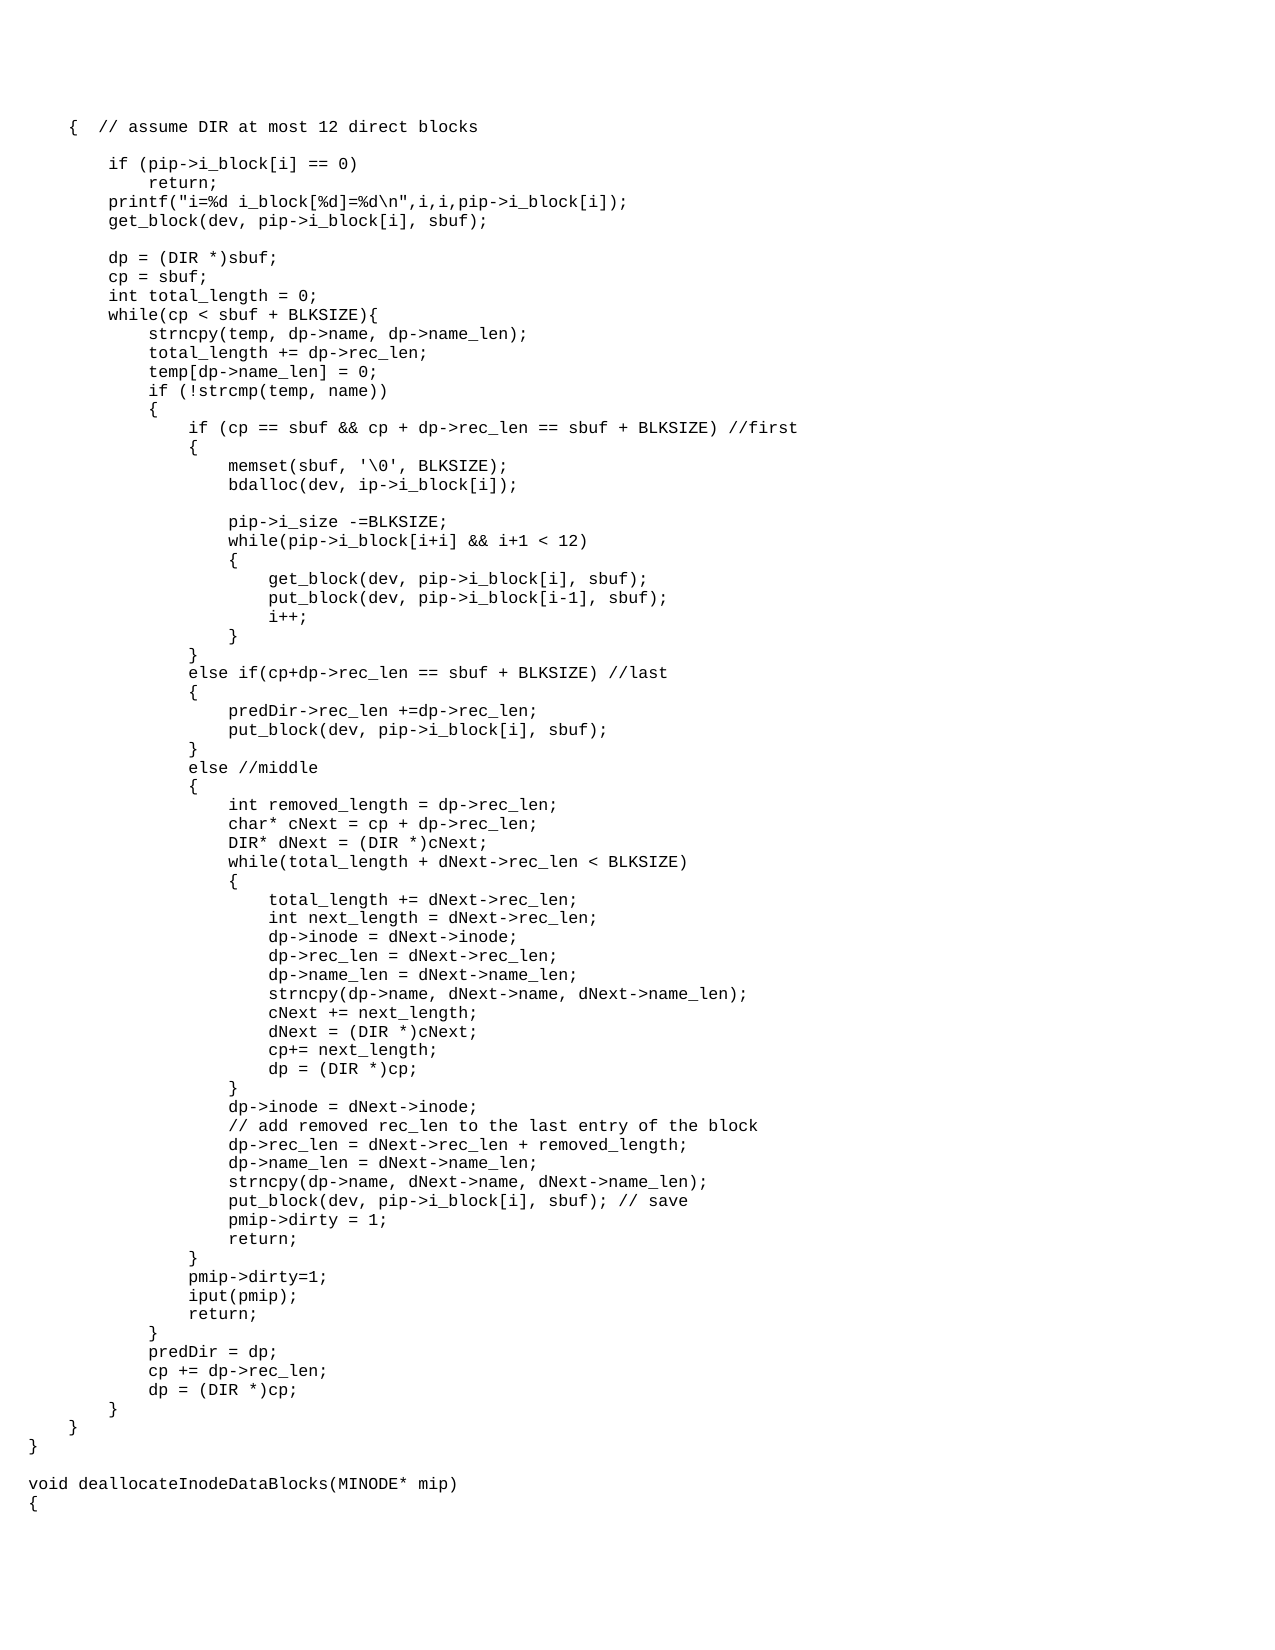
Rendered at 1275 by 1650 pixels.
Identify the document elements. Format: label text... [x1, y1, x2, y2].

text { [28, 401, 1219, 420]
text int total_length = 0; [28, 288, 1219, 307]
text int next_length = dNext->rec_len; [28, 910, 1219, 929]
text void deallocateInodeDataBlocks(MINODE* mip) [28, 1476, 1219, 1494]
text strncpy(dp->name, dNext->name, dNext->name_len); [28, 985, 1219, 1004]
text dp->inode = dNext->inode; [28, 929, 1219, 948]
text predDir = dp; [28, 1344, 1219, 1362]
text dp->name_len = dNext->name_len; [28, 967, 1219, 985]
text i++; [28, 608, 1219, 627]
text get_block(dev, pip->i_block[i], sbuf); [28, 212, 1219, 231]
text cNext += next_length; [28, 1004, 1219, 1023]
text char* cNext = cp + dp->rec_len; [28, 816, 1219, 834]
text dp->rec_len = dNext->rec_len + removed_length; [28, 1136, 1219, 1155]
text pmip->dirty=1; [28, 1268, 1219, 1287]
text if (!strcmp(temp, name)) [28, 382, 1219, 401]
text } [28, 646, 1219, 665]
text { [28, 684, 1219, 703]
text return; [28, 175, 1219, 193]
text cp+= next_length; [28, 1042, 1219, 1061]
text } [28, 1249, 1219, 1268]
text printf("i=%d i_block[%d]=%d\n",i,i,pip->i_block[i]); [28, 193, 1219, 212]
text while(cp < sbuf + BLKSIZE){ [28, 307, 1219, 326]
text cp += dp->rec_len; [28, 1362, 1219, 1381]
text dNext = (DIR *)cNext; [28, 1023, 1219, 1042]
text total_length += dNext->rec_len; [28, 891, 1219, 910]
text else if(cp+dp->rec_len == sbuf + BLKSIZE) //last [28, 665, 1219, 684]
text dp->inode = dNext->inode; [28, 1098, 1219, 1117]
text strncpy(temp, dp->name, dp->name_len); [28, 326, 1219, 344]
text { [28, 552, 1219, 571]
text pip->i_size -=BLKSIZE; [28, 514, 1219, 533]
text DIR* dNext = (DIR *)cNext; [28, 834, 1219, 853]
text } [28, 1438, 1219, 1457]
text } [28, 1325, 1219, 1344]
text } [28, 740, 1219, 759]
text memset(sbuf, '\0', BLKSIZE); [28, 457, 1219, 476]
text dp->rec_len = dNext->rec_len; [28, 948, 1219, 967]
text { [28, 1494, 1219, 1513]
text } [28, 627, 1219, 646]
text put_block(dev, pip->i_block[i], sbuf); [28, 721, 1219, 740]
text get_block(dev, pip->i_block[i], sbuf); [28, 571, 1219, 589]
text dp->name_len = dNext->name_len; [28, 1155, 1219, 1174]
text put_block(dev, pip->i_block[i], sbuf); // save [28, 1193, 1219, 1212]
text bdalloc(dev, ip->i_block[i]); [28, 476, 1219, 495]
text } [28, 1419, 1219, 1438]
text dp = (DIR *)cp; [28, 1381, 1219, 1400]
text temp[dp->name_len] = 0; [28, 363, 1219, 382]
text predDir->rec_len +=dp->rec_len; [28, 703, 1219, 721]
text } [28, 1080, 1219, 1098]
text put_block(dev, pip->i_block[i-1], sbuf); [28, 589, 1219, 608]
text // add removed rec_len to the last entry of the block [28, 1117, 1219, 1136]
text } [28, 1400, 1219, 1419]
text pmip->dirty = 1; [28, 1212, 1219, 1231]
text { [28, 778, 1219, 797]
text return; [28, 1231, 1219, 1249]
text { [28, 872, 1219, 891]
text cp = sbuf; [28, 269, 1219, 288]
text { [28, 439, 1219, 457]
text while(total_length + dNext->rec_len < BLKSIZE) [28, 853, 1219, 872]
text total_length += dp->rec_len; [28, 344, 1219, 363]
text dp = (DIR *)cp; [28, 1061, 1219, 1080]
text return; [28, 1306, 1219, 1325]
text if (pip->i_block[i] == 0) [28, 156, 1219, 175]
text while(pip->i_block[i+i] && i+1 < 12) [28, 533, 1219, 552]
text strncpy(dp->name, dNext->name, dNext->name_len); [28, 1174, 1219, 1193]
text if (cp == sbuf && cp + dp->rec_len == sbuf + BLKSIZE) //first [28, 420, 1219, 439]
text dp = (DIR *)sbuf; [28, 250, 1219, 269]
text iput(pmip); [28, 1287, 1219, 1306]
text int removed_length = dp->rec_len; [28, 797, 1219, 816]
text else //middle [28, 759, 1219, 778]
text { // assume DIR at most 12 direct blocks [28, 118, 1219, 137]
